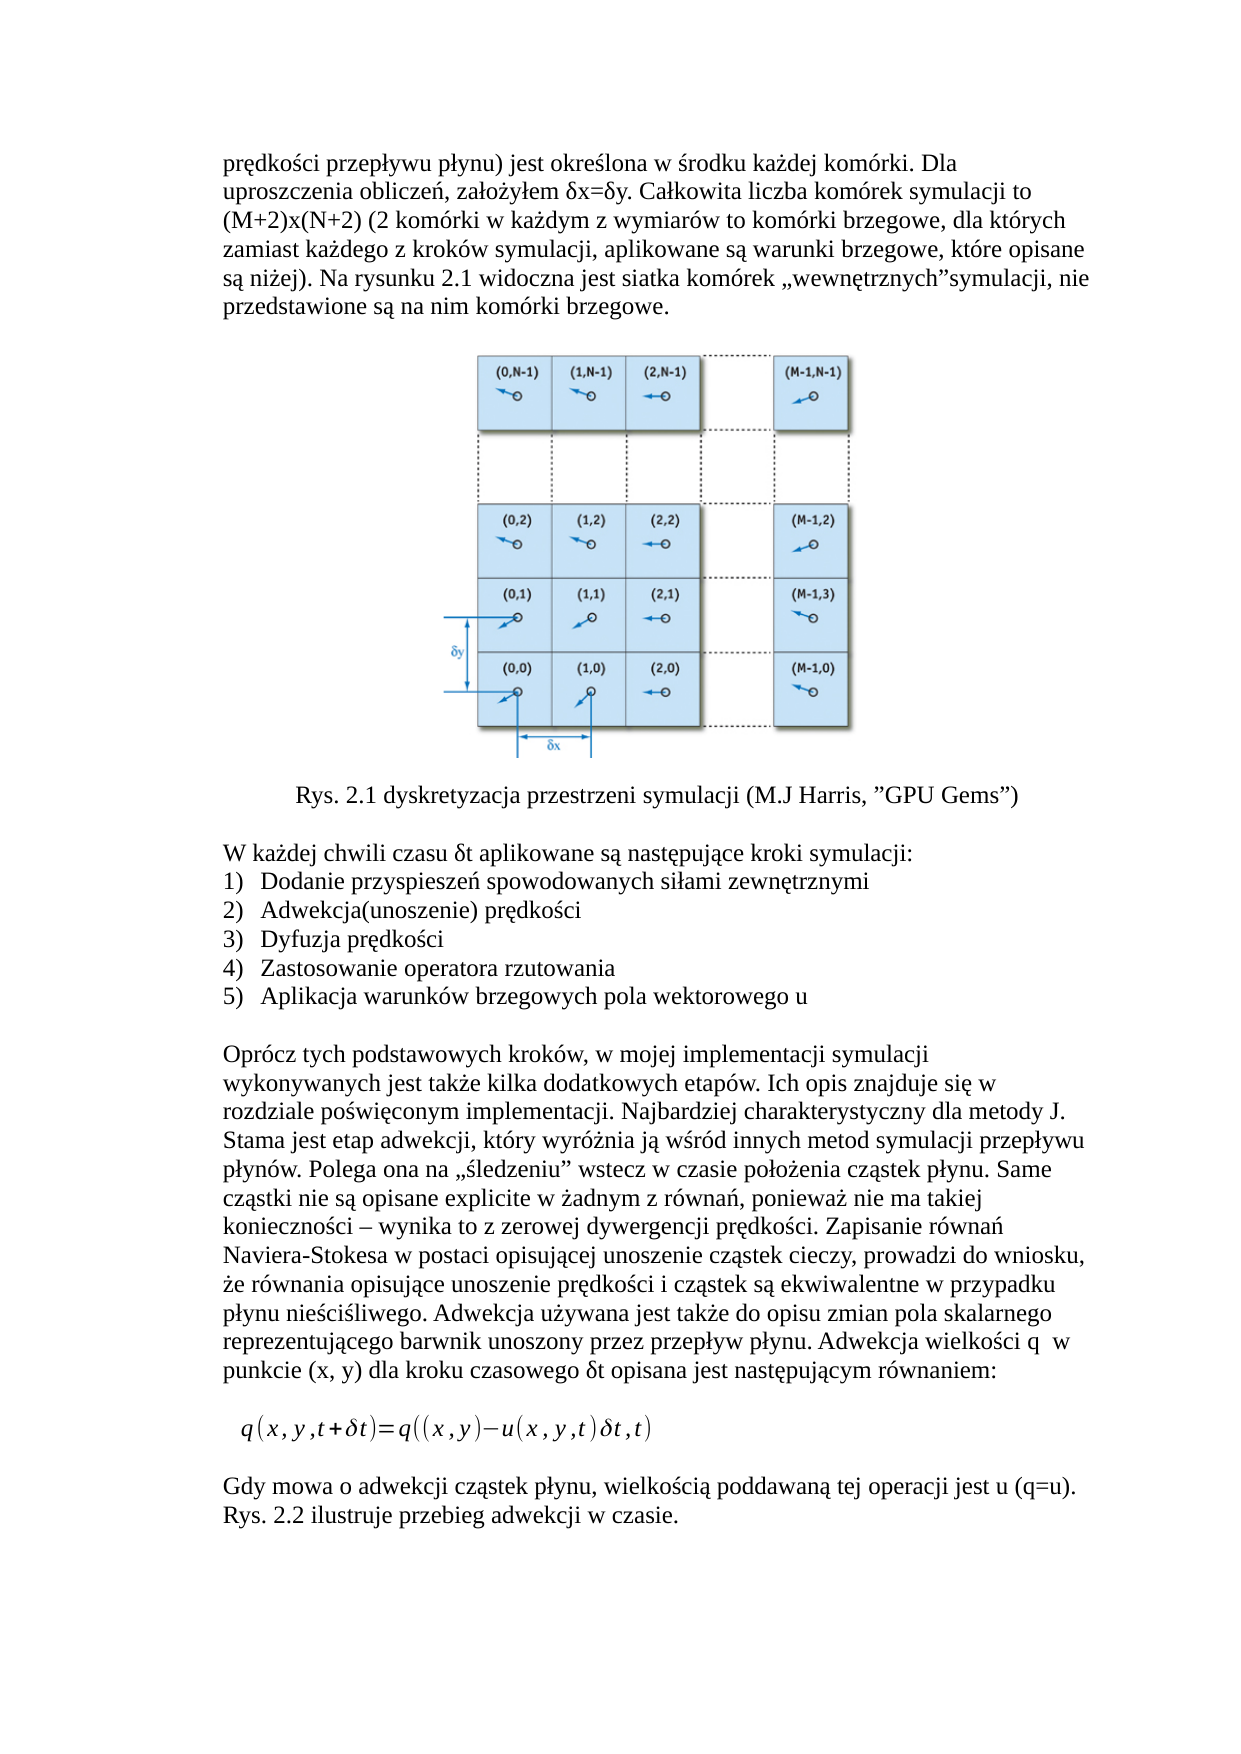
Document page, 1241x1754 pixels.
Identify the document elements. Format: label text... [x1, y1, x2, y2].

list Gdy mowa o adwekcji cząstek płynu, wielkością poddawaną tej operacji jest u (q=u). [185, 1471, 1093, 1500]
list Rys. 2.2 ilustruje przebieg adwekcji w czasie. [185, 1500, 1093, 1529]
text Rys. 2.1 dyskretyzacja przestrzeni symulacji (M.J Harris, ”GPU Gems”) [148, 780, 1093, 809]
picture [443, 353, 857, 758]
list Oprócz tych podstawowych kroków, w mojej implementacji symulacji wykonywanych jest także kilka dodatkowych etapów. Ich opis znajduje się w rozdziale poświęconym implementacji. Najbardziej charakterystyczny dla metody J. Stama jest etap adwekcji, który wyróżnia ją wśród innych metod symulacji przepływu płynów. Polega ona na „śledzeniu” wstecz w czasie położenia cząstek płynu. Same cząstki nie są opisane explicite w żadnym z równań, ponieważ nie ma takiej konieczności – wynika to z zerowej dywergencji prędkości. Zapisanie równań Naviera-Stokesa w postaci opisującej unoszenie cząstek cieczy, prowadzi do wniosku, że równania opisujące unoszenie prędkości i cząstek są ekwiwalentne w przypadku płynu nieściśliwego. Adwekcja używana jest także do opisu zmian pola skalarnego reprezentującego barwnik unoszony przez przepływ płynu. Adwekcja wielkości q w punkcie (x, y) dla kroku czasowego δt opisana jest następującym równaniem: [185, 1039, 1093, 1384]
list W każdej chwili czasu δt aplikowane są następujące kroki symulacji: [185, 838, 1093, 866]
list prędkości przepływu płynu) jest określona w środku każdej komórki. Dla uproszczenia obliczeń, założyłem δx=δy. Całkowita liczba komórek symulacji to (M+2)x(N+2) (2 komórki w każdym z wymiarów to komórki brzegowe, dla których zamiast każdego z kroków symulacji, aplikowane są warunki brzegowe, które opisane są niżej). Na rysunku 2.1 widoczna jest siatka komórek „wewnętrznych”symulacji, nie przedstawione są na nim komórki brzegowe. [185, 148, 1093, 320]
list Dyfuzja prędkości [223, 924, 1093, 953]
list Dodanie przyspieszeń spowodowanych siłami zewnętrznymi [223, 866, 1093, 895]
list Adwekcja(unoszenie) prędkości [223, 895, 1093, 924]
list Zastosowanie operatora rzutowania [223, 953, 1093, 981]
list Aplikacja warunków brzegowych pola wektorowego u [223, 981, 1093, 1010]
